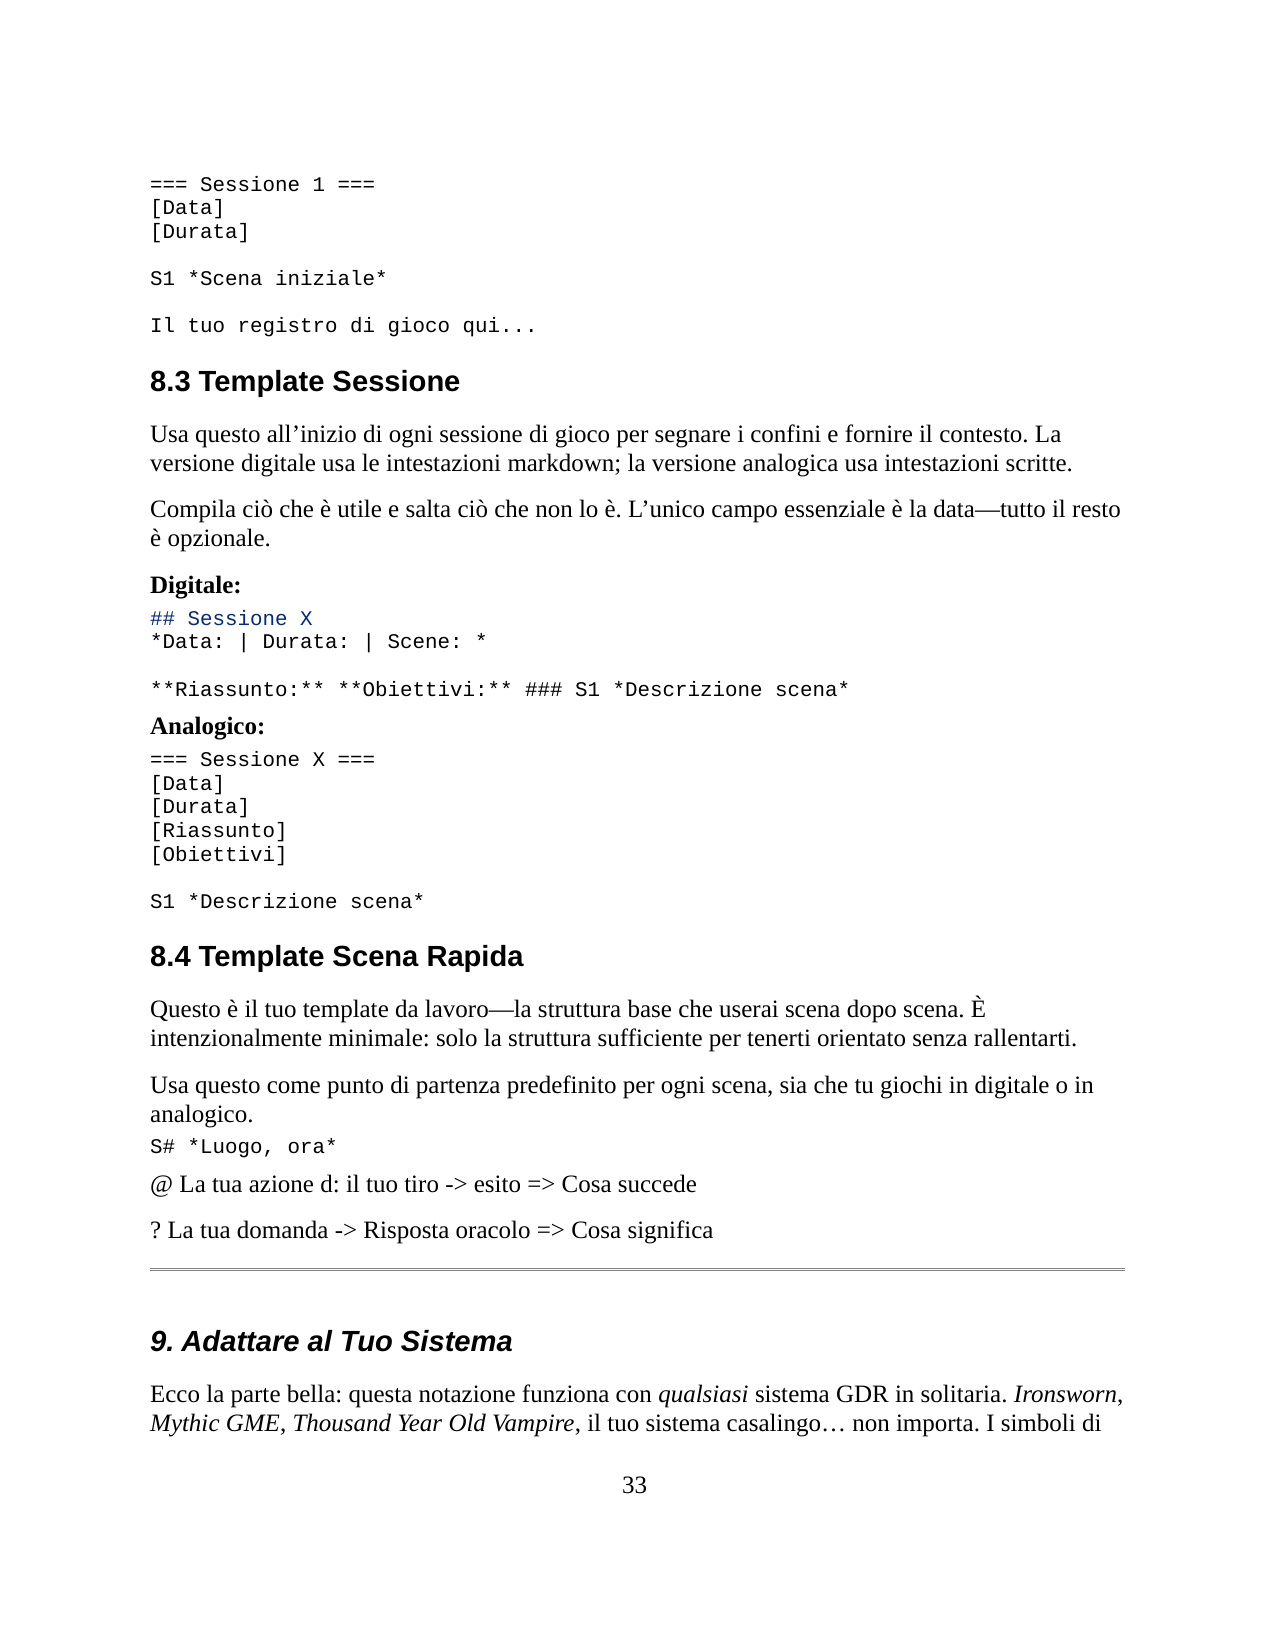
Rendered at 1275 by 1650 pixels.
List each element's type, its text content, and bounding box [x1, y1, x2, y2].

subtitle 8.3 Template Sessione [150, 364, 1125, 398]
text Ecco la parte bella: questa notazione funziona con qualsiasi sistema GDR in solitaria. Ironsworn, Mythic GME, Thousand Year Old Vampire, il tuo sistema casalingo… non importa. I simboli di [150, 1379, 1125, 1437]
text [Riassunto] [150, 820, 1125, 843]
text Analogico: [150, 711, 1125, 740]
text ## Sessione X [150, 608, 1125, 631]
text === Sessione 1 === [150, 174, 1125, 197]
text Digitale: [150, 570, 1125, 599]
text S# *Luogo, ora* [150, 1136, 1125, 1160]
text Usa questo come punto di partenza predefinito per ogni scena, sia che tu giochi in digitale o in analogico. [150, 1070, 1125, 1127]
text [Data] [150, 197, 1125, 221]
text [Obiettivi] [150, 843, 1125, 867]
text Compila ciò che è utile e salta ciò che non lo è. L’unico campo essenziale è la data—tutto il resto è opzionale. [150, 494, 1125, 552]
text [Durata] [150, 221, 1125, 244]
text Usa questo all’inizio di ogni sessione di gioco per segnare i confini e fornire il contesto. La versione digitale usa le intestazioni markdown; la versione analogica usa intestazioni scritte. [150, 419, 1125, 477]
text **Riassunto:** **Obiettivi:** ### S1 *Descrizione scena* [150, 679, 1125, 702]
subtitle 9. Adattare al Tuo Sistema [150, 1324, 1125, 1358]
text *Data: | Durata: | Scene: * [150, 631, 1125, 655]
text [Durata] [150, 796, 1125, 820]
text [Data] [150, 773, 1125, 796]
text Questo è il tuo template da lavoro—la struttura base che userai scena dopo scena. È intenzionalmente minimale: solo la struttura sufficiente per tenerti orientato senza rallentarti. [150, 994, 1125, 1052]
text S1 *Scena iniziale* [150, 268, 1125, 292]
subtitle 8.4 Template Scena Rapida [150, 939, 1125, 973]
text S1 *Descrizione scena* [150, 891, 1125, 914]
text @ La tua azione d: il tuo tiro -> esito => Cosa succede [150, 1169, 1125, 1198]
text Il tuo registro di gioco qui... [150, 316, 1125, 339]
text === Sessione X === [150, 749, 1125, 773]
text ? La tua domanda -> Risposta oracolo => Cosa significa [150, 1216, 1125, 1244]
